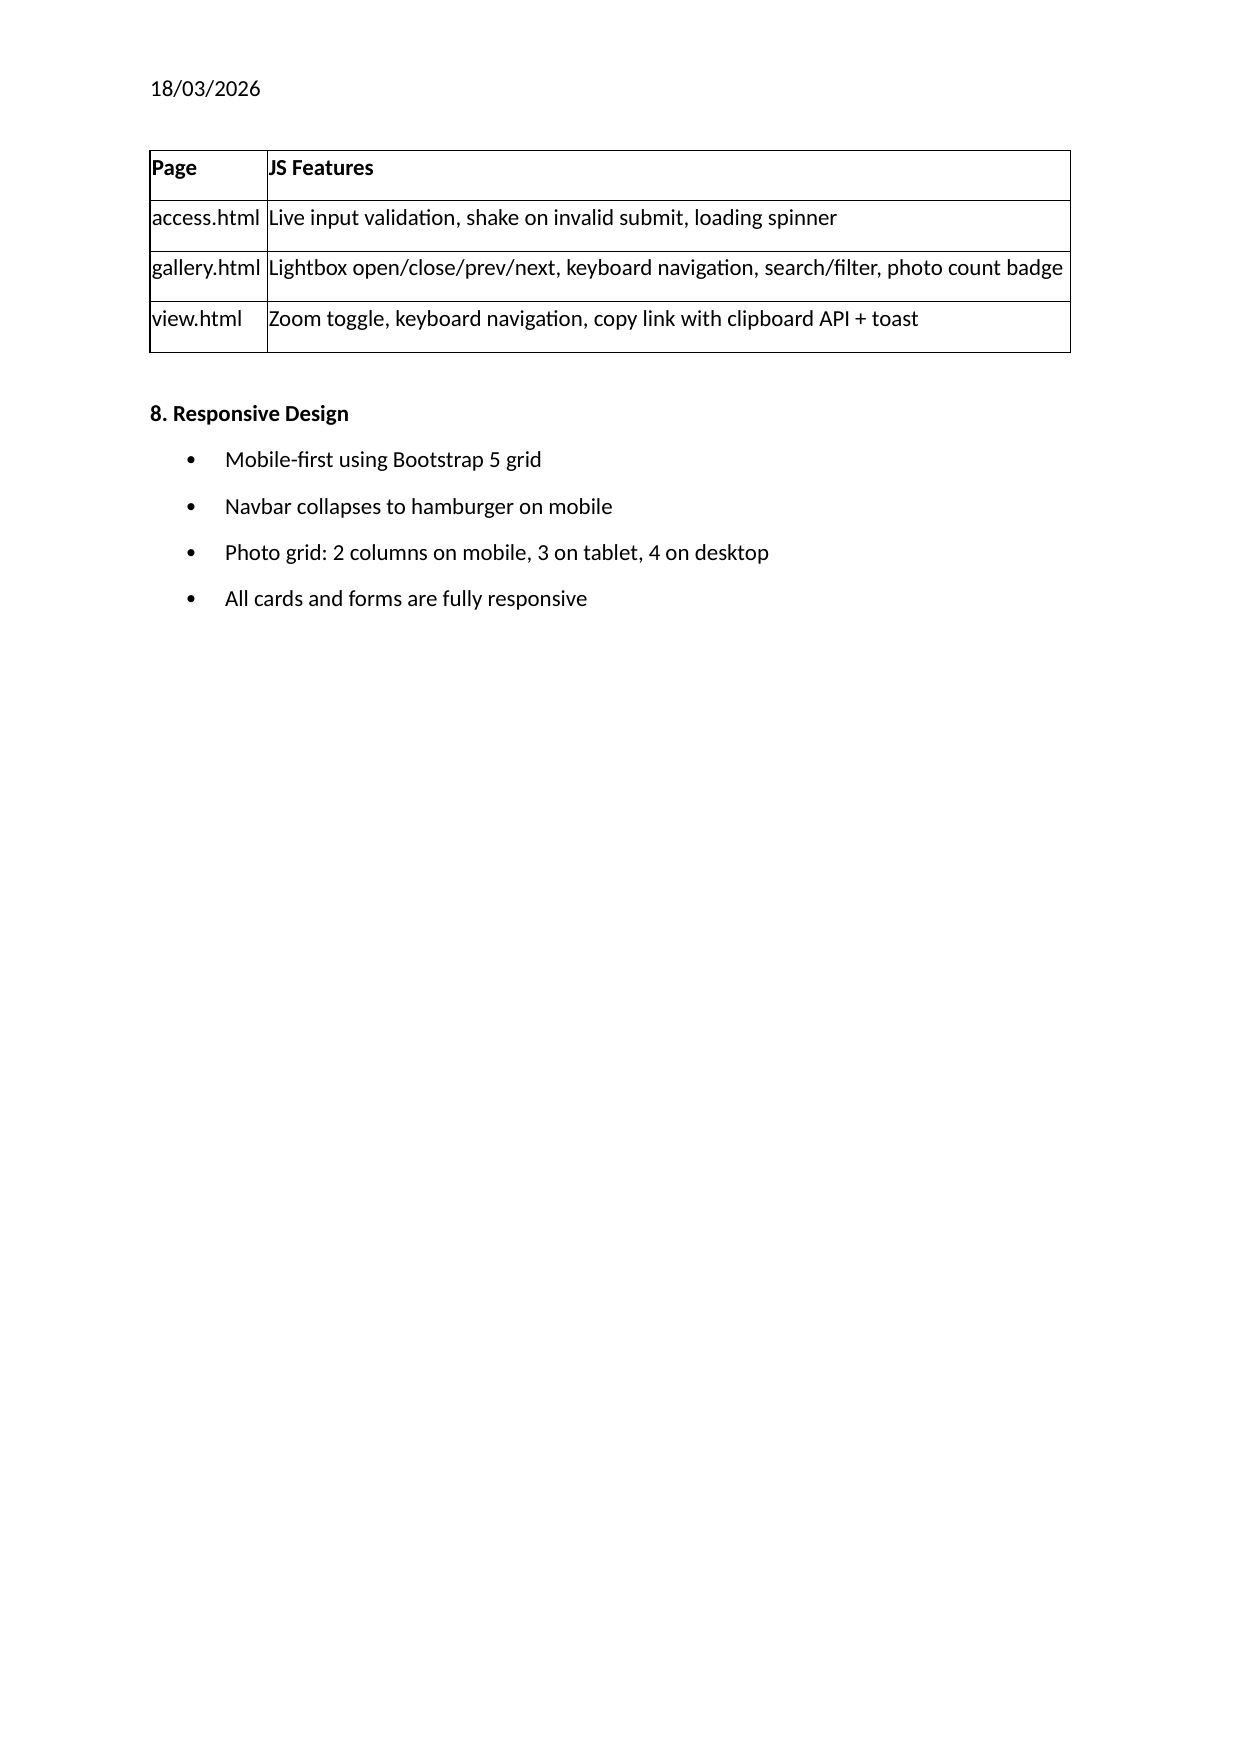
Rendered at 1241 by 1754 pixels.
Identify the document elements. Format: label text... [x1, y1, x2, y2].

list All cards and forms are fully responsive [187, 584, 1090, 612]
table_cell Live input validation, shake on invalid submit, loading spinner [268, 201, 1070, 251]
table_header JS Features [268, 151, 1070, 200]
table_cell Zoom toggle, keyboard navigation, copy link with clipboard API + toast [268, 302, 1070, 352]
text 8. Responsive Design [150, 399, 1090, 427]
table_cell access.html [151, 201, 267, 251]
list Photo grid: 2 columns on mobile, 3 on tablet, 4 on desktop [187, 538, 1090, 566]
table_cell view.html [151, 302, 267, 352]
list Mobile-first using Bootstrap 5 grid [187, 445, 1090, 473]
table_header Page [151, 151, 267, 200]
table_cell Lightbox open/close/prev/next, keyboard navigation, search/filter, photo count badge [268, 252, 1070, 301]
table_cell gallery.html [151, 252, 267, 301]
list Navbar collapses to hamburger on mobile [187, 492, 1090, 520]
